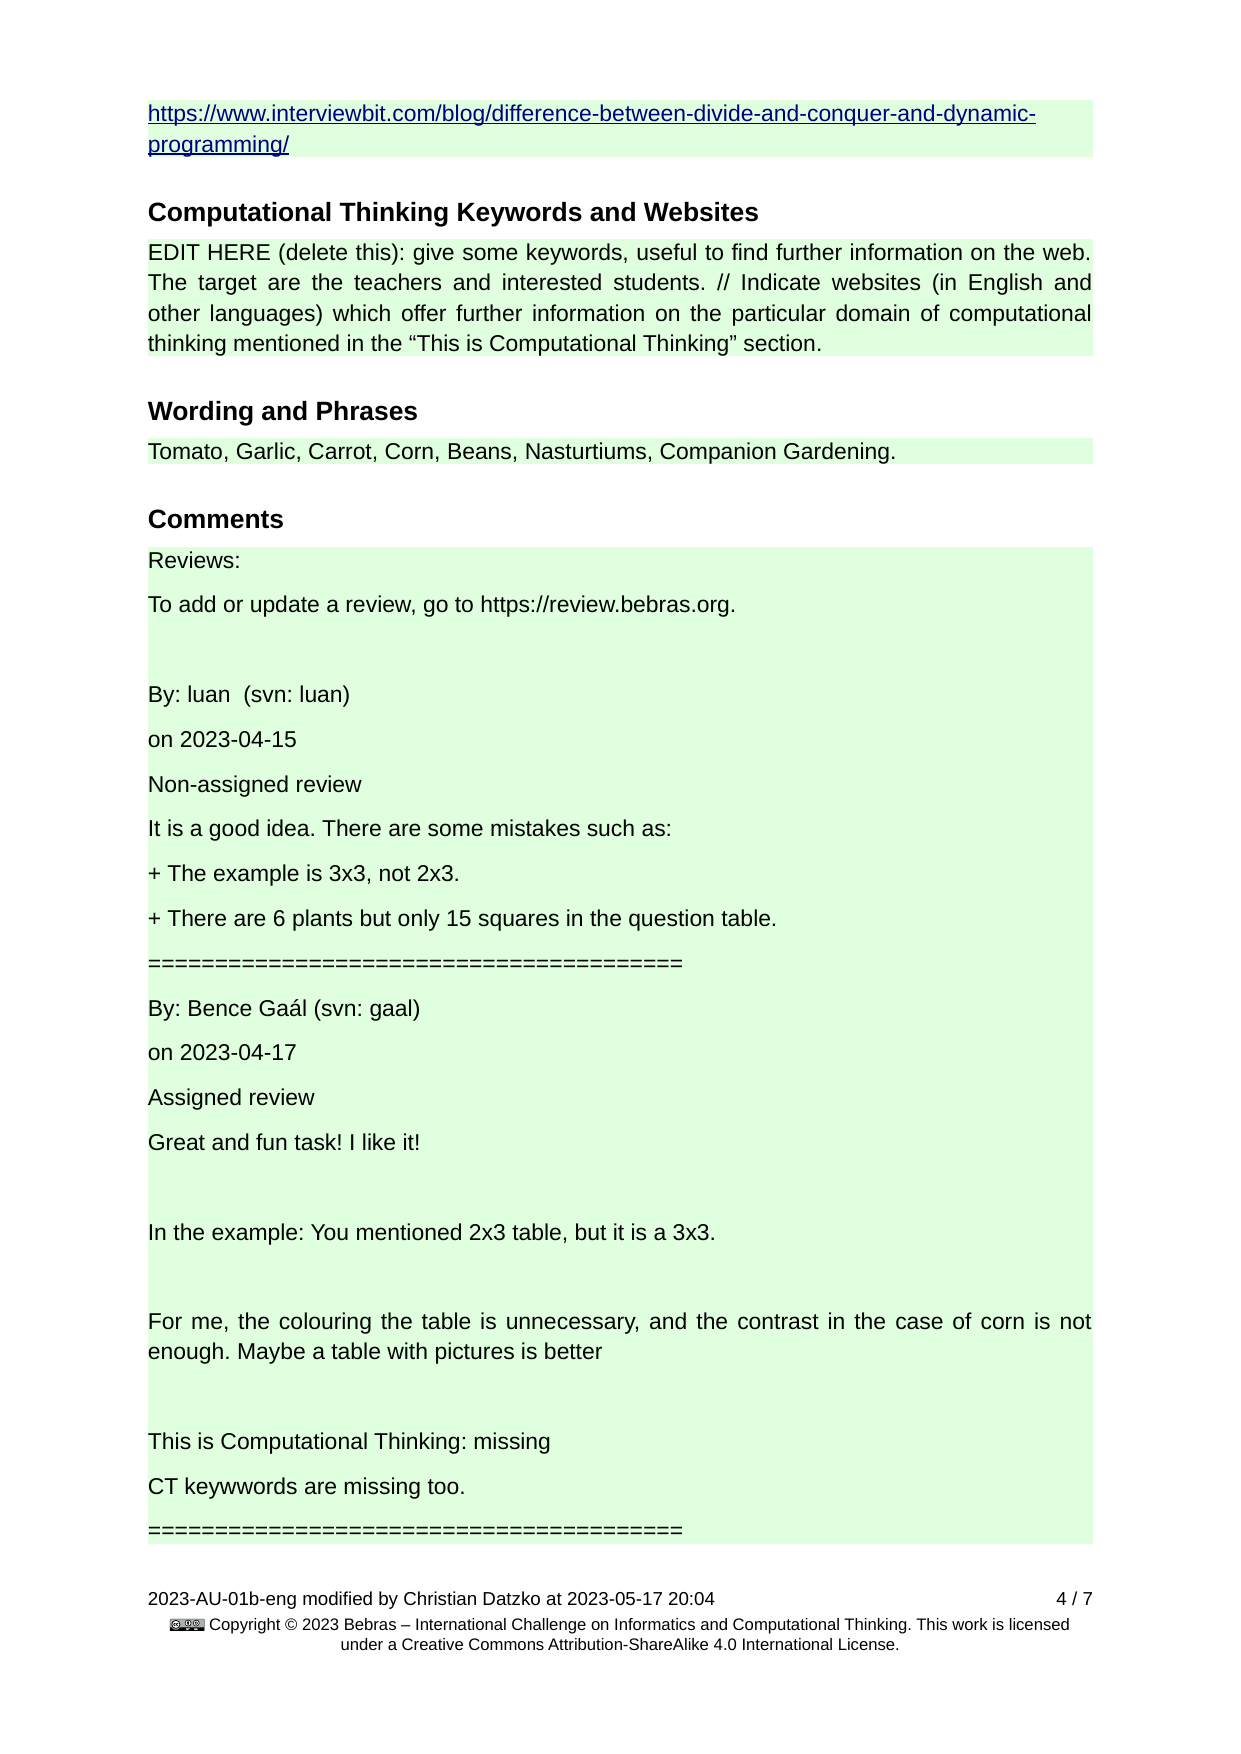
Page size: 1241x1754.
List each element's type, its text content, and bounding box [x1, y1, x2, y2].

text In the example: You mentioned 2x3 table, but it is a 3x3. [148, 1218, 1093, 1245]
text + The example is 3x3, not 2x3. [148, 860, 1093, 886]
text + There are 6 plants but only 15 squares in the question table. [148, 905, 1093, 931]
text EDIT HERE (delete this): give some keywords, useful to find further information on the web. The target are the teachers and interested students. // Indicate websites (in English and other languages) which offer further information on the particular domain of computational thinking mentioned in the “This is Computational Thinking” section. [148, 239, 1093, 356]
subtitle Wording and Phrases [148, 395, 1093, 426]
text CT keywwords are missing too. [148, 1473, 1093, 1499]
text ======================================== [148, 1517, 1093, 1544]
text To add or update a review, go to https://review.bebras.org. [148, 591, 1093, 618]
text It is a good idea. There are some mistakes such as: [148, 815, 1093, 842]
text Great and fun task! I like it! [148, 1129, 1093, 1155]
text ======================================== [148, 950, 1093, 976]
text For me, the colouring the table is unnecessary, and the contrast in the case of corn is not enough. Maybe a table with pictures is better [148, 1308, 1093, 1364]
text on 2023-04-15 [148, 726, 1093, 752]
text By: luan (svn: luan) [148, 681, 1093, 707]
subtitle Comments [148, 504, 1093, 534]
text Non-assigned review [148, 771, 1093, 797]
text https://www.interviewbit.com/blog/difference-between-divide-and-conquer-and-dynamic-programming/ [148, 100, 1093, 157]
text By: Bence Gaál (svn: gaal) [148, 994, 1093, 1021]
subtitle Computational Thinking Keywords and Websites [148, 196, 1093, 227]
text Reviews: [148, 547, 1093, 573]
text on 2023-04-17 [148, 1039, 1093, 1066]
text This is Computational Thinking: missing [148, 1428, 1093, 1454]
text Tomato, Garlic, Carrot, Corn, Beans, Nasturtiums, Companion Gardening. [148, 438, 1093, 464]
text Assigned review [148, 1084, 1093, 1110]
